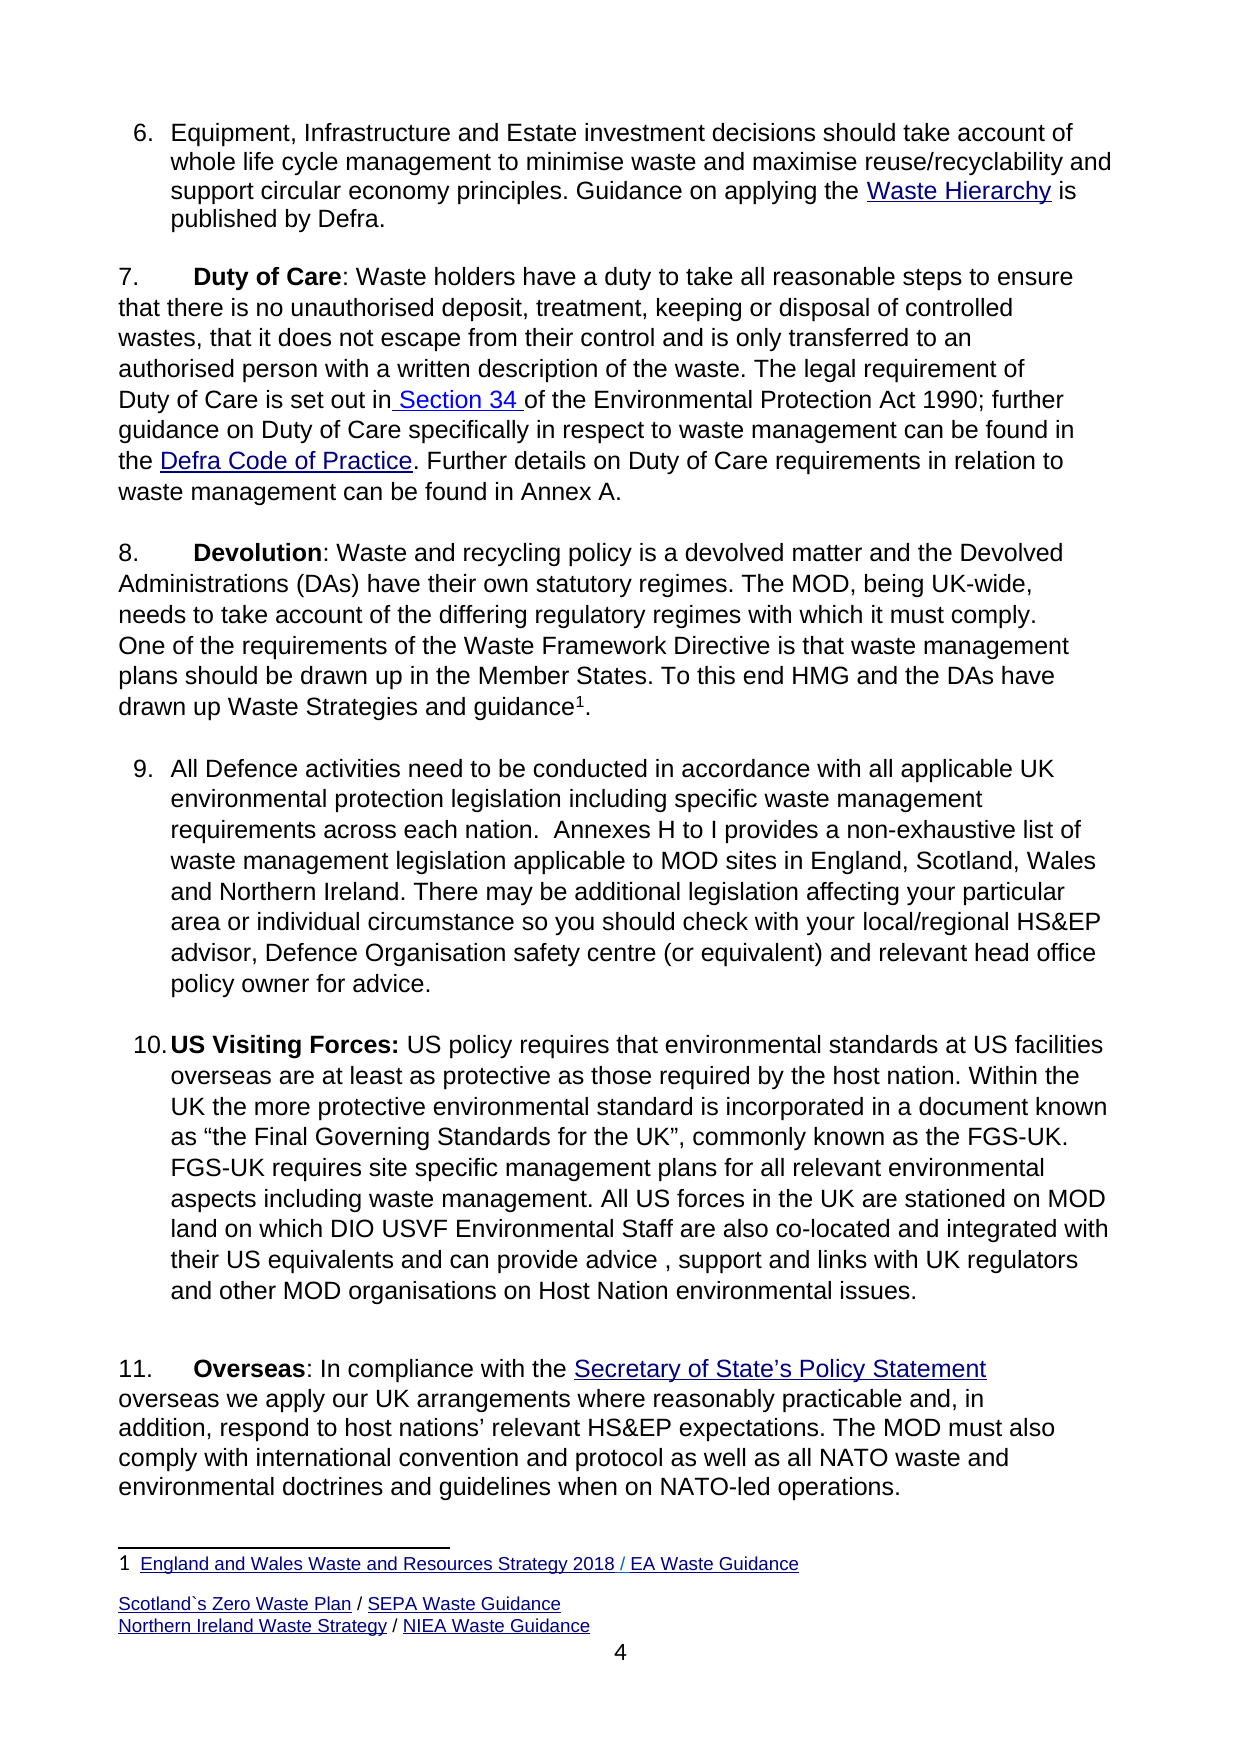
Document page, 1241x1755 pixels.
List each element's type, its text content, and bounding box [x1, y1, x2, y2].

list England and Wales Waste and Resources Strategy 2018 / EA Waste Guidance [118, 1548, 1122, 1576]
list All Defence activities need to be conducted in accordance with all applicable UK environmental protection legislation including specific waste management requirements across each nation. Annexes H to I provides a non-exhaustive list of waste management legislation applicable to MOD sites in England, Scotland, Wales and Northern Ireland. There may be additional legislation affecting your particular area or individual circumstance so you should check with your local/regional HS&EP advisor, Defence Organisation safety centre (or equivalent) and relevant head office policy owner for advice. [133, 753, 1122, 997]
list Overseas: In compliance with the Secretary of State’s Policy Statement overseas we apply our UK arrangements where reasonably practicable and, in addition, respond to host nations’ relevant HS&EP expectations. The MOD must also comply with international convention and protocol as well as all NATO waste and environmental doctrines and guidelines when on NATO-led operations. [118, 1354, 1079, 1501]
list Scotland`s Zero Waste Plan / SEPA Waste Guidance [118, 1593, 1122, 1614]
list Equipment, Infrastructure and Estate investment decisions should take account of whole life cycle management to minimise waste and maximise reuse/recyclability and support circular economy principles. Guidance on applying the Waste Hierarchy is published by Defra. [133, 118, 1122, 233]
list Duty of Care: Waste holders have a duty to take all reasonable steps to ensure that there is no unauthorised deposit, treatment, keeping or disposal of controlled wastes, that it does not escape from their control and is only transferred to an authorised person with a written description of the waste. The legal requirement of Duty of Care is set out in Section 34 of the Environmental Protection Act 1990; further guidance on Duty of Care specifically in respect to waste management can be found in the Defra Code of Practice. Further details on Duty of Care requirements in relation to waste management can be found in Annex A. [118, 262, 1079, 506]
list US Visiting Forces: US policy requires that environmental standards at US facilities overseas are at least as protective as those required by the host nation. Within the UK the more protective environmental standard is incorporated in a document known as “the Final Governing Standards for the UK”, commonly known as the FGS-UK. FGS-UK requires site specific management plans for all relevant environmental aspects including waste management. All US forces in the UK are stationed on MOD land on which DIO USVF Environmental Staff are also co-located and integrated with their US equivalents and can provide advice , support and links with UK regulators and other MOD organisations on Host Nation environmental issues. [133, 1030, 1122, 1305]
list Northern Ireland Waste Strategy / NIEA Waste Guidance [118, 1614, 1122, 1636]
list Devolution: Waste and recycling policy is a devolved matter and the Devolved Administrations (DAs) have their own statutory regimes. The MOD, being UK-wide, needs to take account of the differing regulatory regimes with which it must comply. One of the requirements of the Waste Framework Directive is that waste management plans should be drawn up in the Member States. To this end HMG and the DAs have drawn up Waste Strategies and guidance. [118, 538, 1079, 721]
